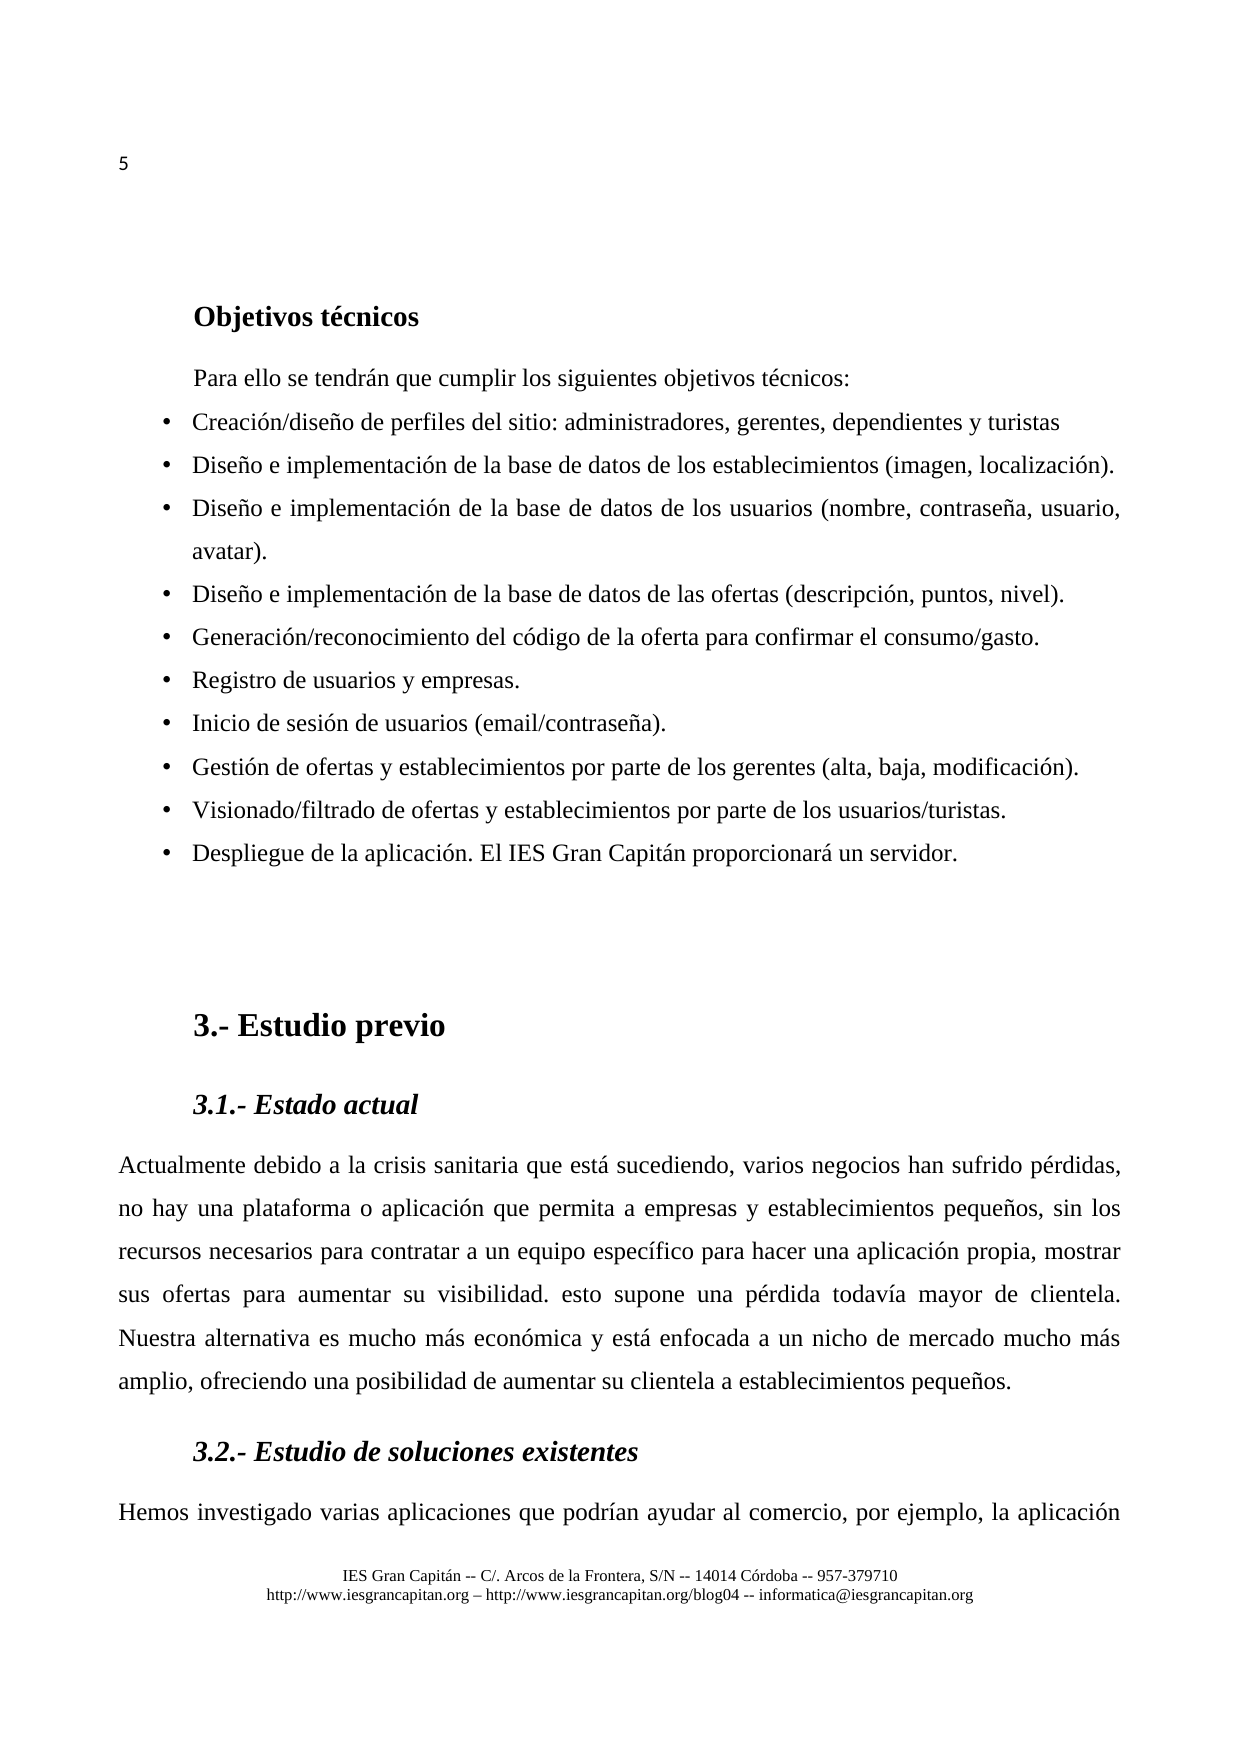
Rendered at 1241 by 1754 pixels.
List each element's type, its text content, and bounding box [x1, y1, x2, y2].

list Inicio de sesión de usuarios (email/contraseña). [162, 708, 1122, 737]
list Registro de usuarios y empresas. [162, 665, 1122, 694]
list Despliegue de la aplicación. El IES Gran Capitán proporcionará un servidor. [162, 838, 1122, 867]
subtitle 3.- Estudio previo [118, 1005, 1122, 1043]
text Objetivos técnicos [118, 299, 1122, 332]
list Gestión de ofertas y establecimientos por parte de los gerentes (alta, baja, modificación). [162, 752, 1122, 780]
subtitle 3.1.- Estado actual [118, 1087, 1122, 1121]
list Diseño e implementación de la base de datos de las ofertas (descripción, puntos, nivel). [162, 579, 1122, 608]
list Visionado/filtrado de ofertas y establecimientos por parte de los usuarios/turistas. [162, 795, 1122, 823]
text Para ello se tendrán que cumplir los siguientes objetivos técnicos: [118, 363, 1122, 392]
list Creación/diseño de perfiles del sitio: administradores, gerentes, dependientes y turistas [162, 407, 1122, 435]
text Hemos investigado varias aplicaciones que podrían ayudar al comercio, por ejemplo, la aplicación [118, 1497, 1122, 1525]
list Diseño e implementación de la base de datos de los usuarios (nombre, contraseña, usuario, avatar). [162, 493, 1122, 565]
text Actualmente debido a la crisis sanitaria que está sucediendo, varios negocios han sufrido pérdidas, no hay una plataforma o aplicación que permita a empresas y establecimientos pequeños, sin los recursos necesarios para contratar a un equipo específico para hacer una aplicación propia, mostrar sus ofertas para aumentar su visibilidad. esto supone una pérdida todavía mayor de clientela. Nuestra alternativa es mucho más económica y está enfocada a un nicho de mercado mucho más amplio, ofreciendo una posibilidad de aumentar su clientela a establecimientos pequeños. [118, 1150, 1122, 1394]
subtitle 3.2.- Estudio de soluciones existentes [118, 1434, 1122, 1467]
list Generación/reconocimiento del código de la oferta para confirmar el consumo/gasto. [162, 622, 1122, 651]
list Diseño e implementación de la base de datos de los establecimientos (imagen, localización). [162, 450, 1122, 478]
